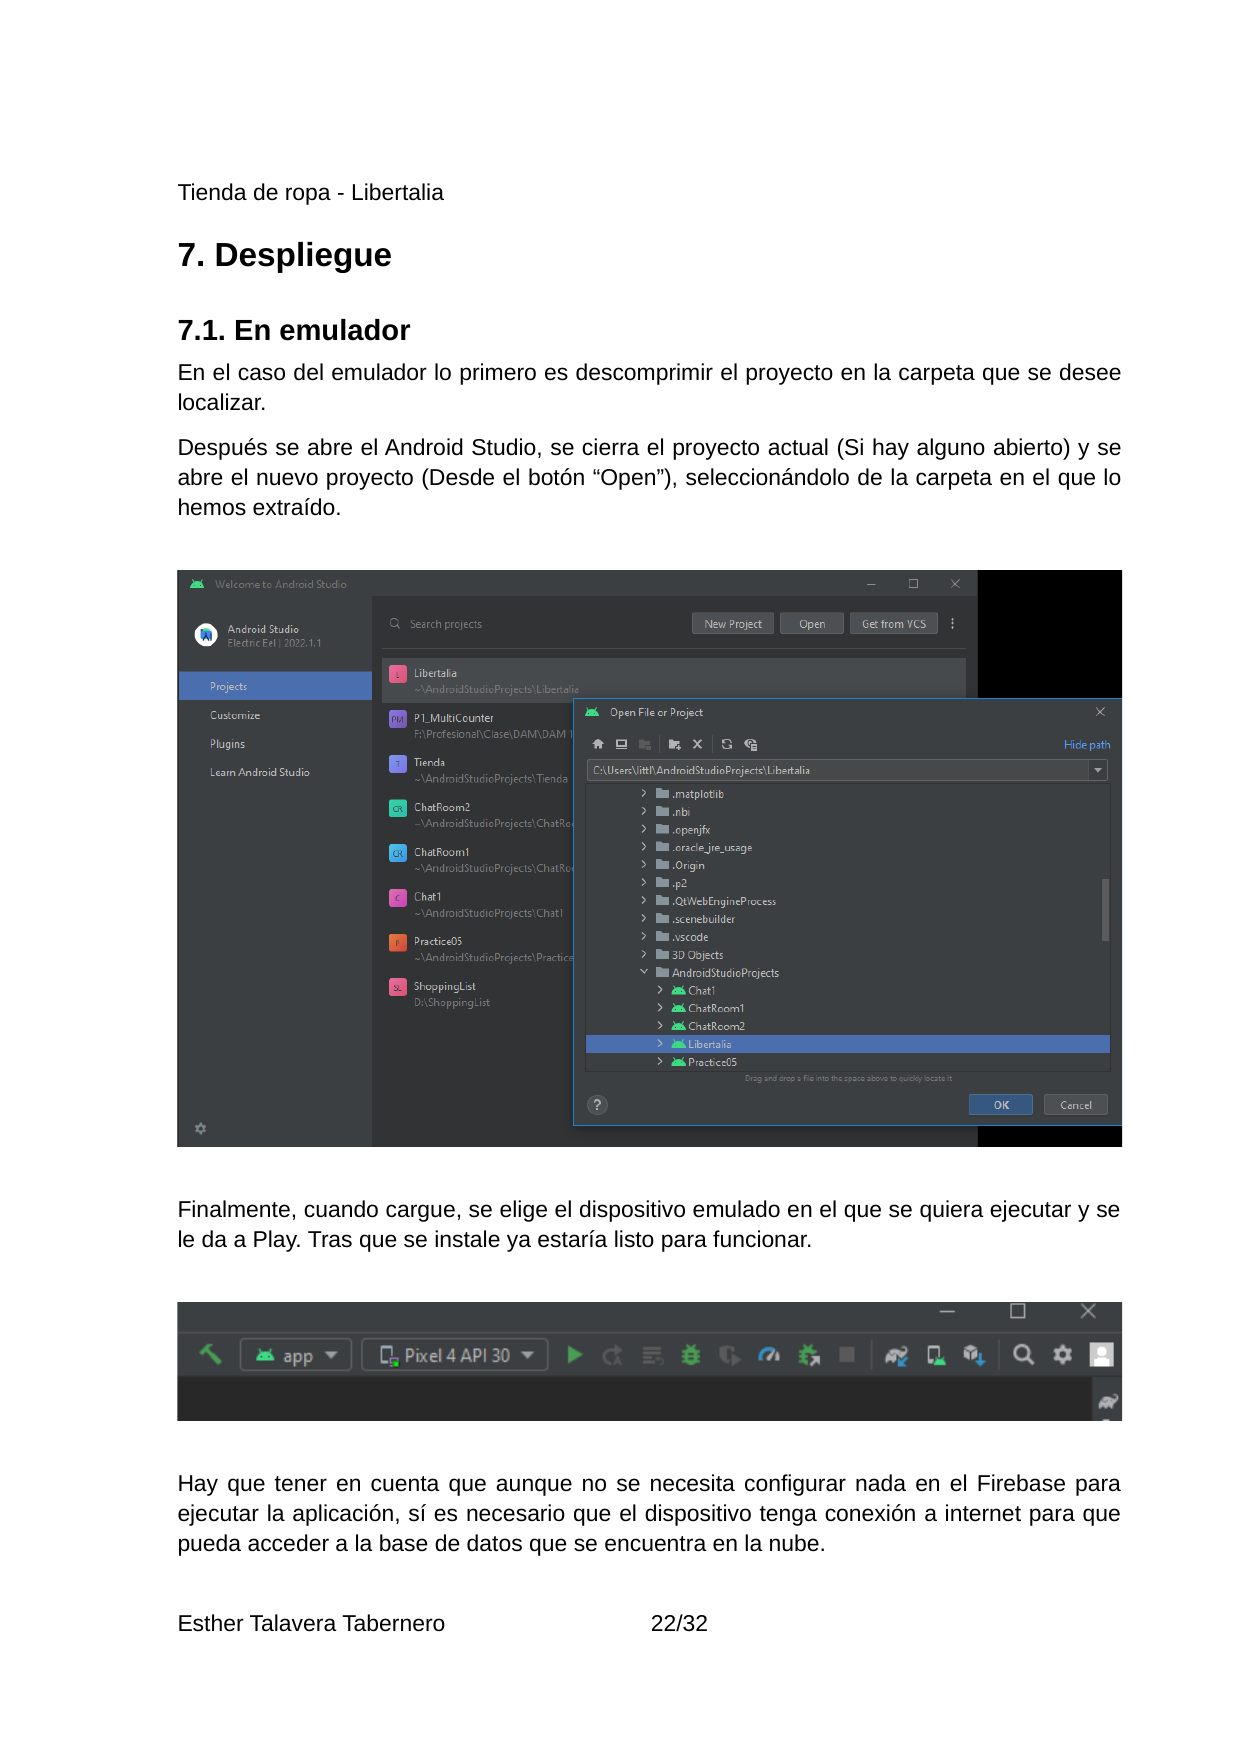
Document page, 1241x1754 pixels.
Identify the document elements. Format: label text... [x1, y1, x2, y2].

picture [177, 1302, 1123, 1421]
text Hay que tener en cuenta que aunque no se necesita configurar nada en el Firebase para ejecutar la aplicación, sí es necesario que el dispositivo tenga conexión a internet para que pueda acceder a la base de datos que se encuentra en la nube. [177, 1470, 1122, 1557]
subtitle 7. Despliegue [177, 235, 1122, 274]
text Después se abre el Android Studio, se cierra el proyecto actual (Si hay alguno abierto) y se abre el nuevo proyecto (Desde el botón “Open”), seleccionándolo de la carpeta en el que lo hemos extraído. [177, 434, 1122, 521]
picture [177, 570, 1123, 1147]
subtitle 7.1. En emulador [177, 313, 1122, 346]
text En el caso del emulador lo primero es descomprimir el proyecto en la carpeta que se desee localizar. [177, 359, 1122, 416]
text Finalmente, cuando cargue, se elige el dispositivo emulado en el que se quiera ejecutar y se le da a Play. Tras que se instale ya estaría listo para funcionar. [177, 1196, 1122, 1253]
